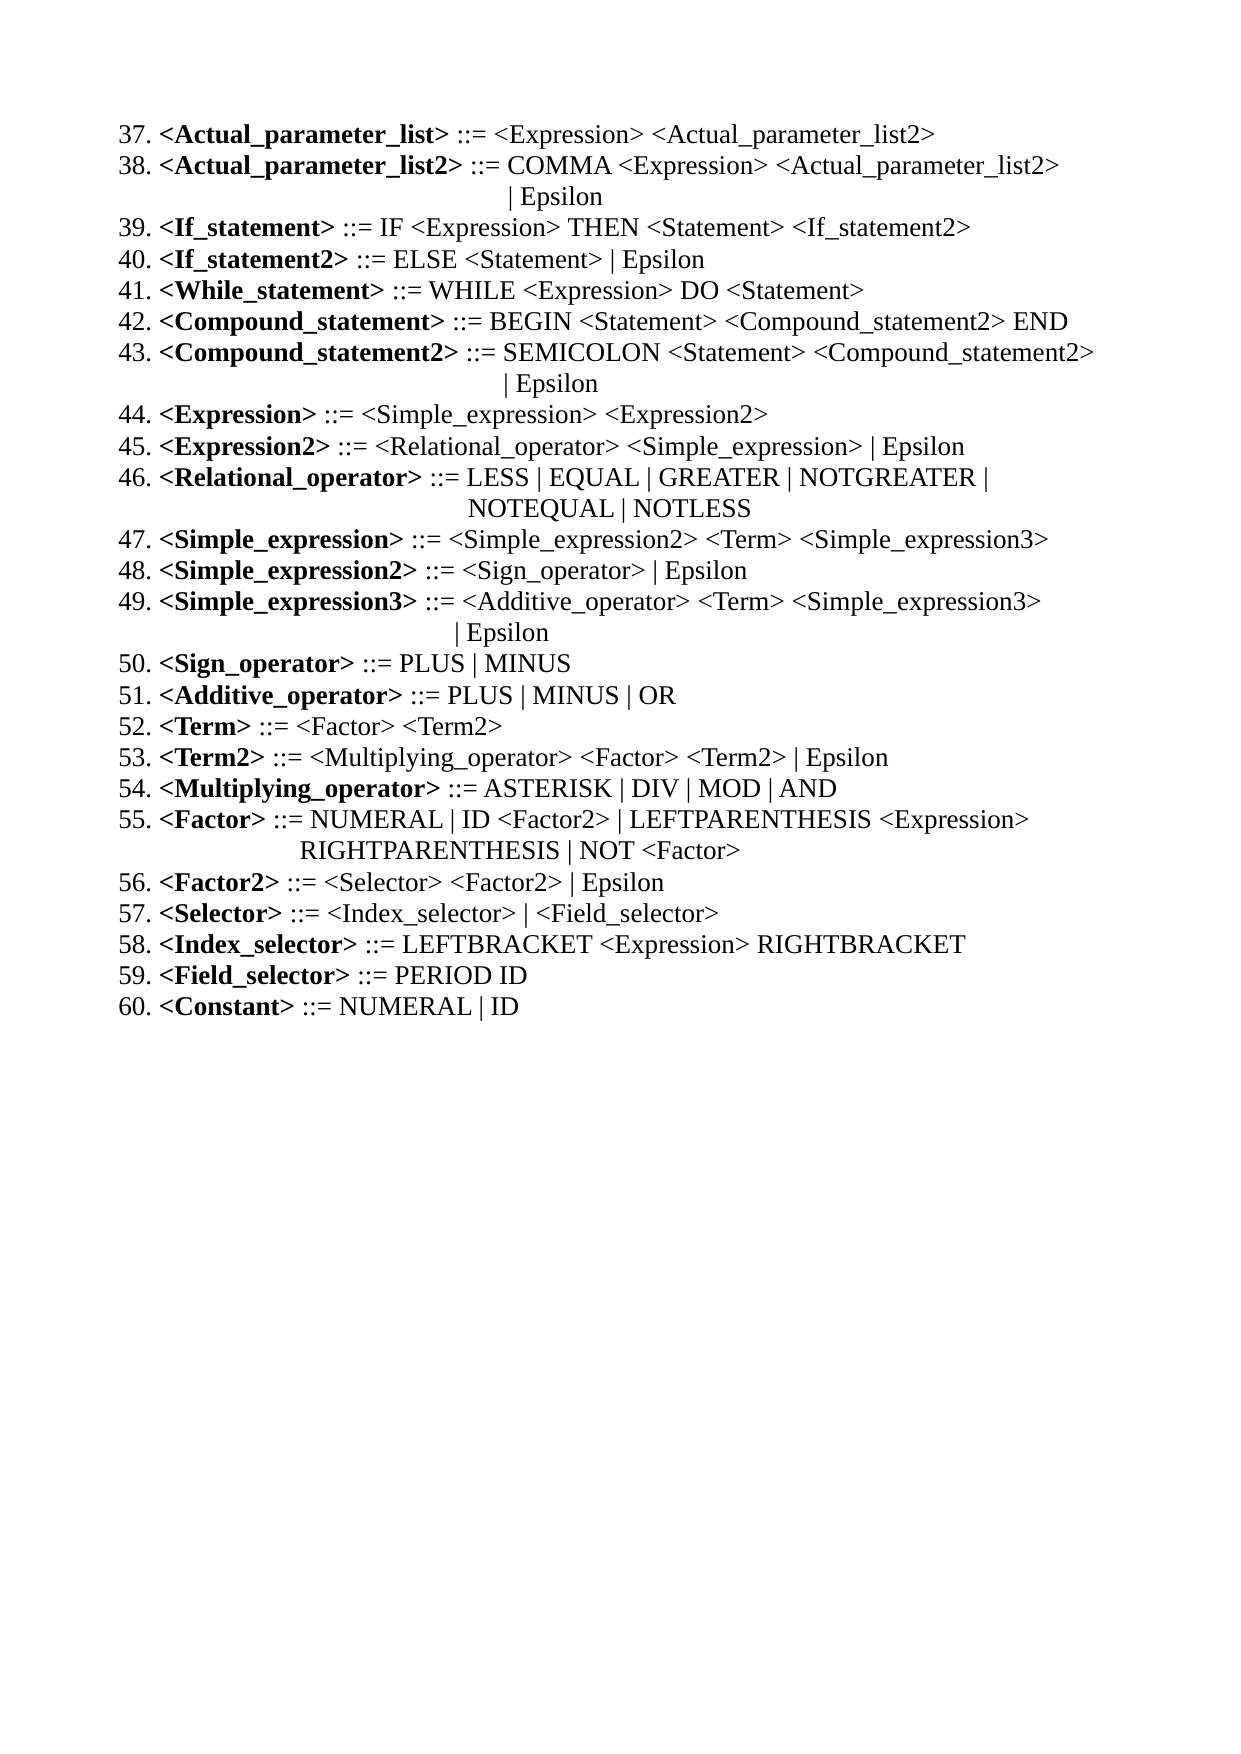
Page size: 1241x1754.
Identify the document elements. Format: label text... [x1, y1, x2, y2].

text 46. <Relational_operator> ::= LESS | EQUAL | GREATER | NOTGREATER | NOTEQUAL | NOTLESS [118, 461, 1122, 523]
text 47. <Simple_expression> ::= <Simple_expression2> <Term> <Simple_expression3> [118, 523, 1122, 554]
text 39. <If_statement> ::= IF <Expression> THEN <Statement> <If_statement2> [118, 212, 1122, 243]
text | Epsilon [118, 616, 1122, 648]
text 53. <Term2> ::= <Multiplying_operator> <Factor> <Term2> | Epsilon [118, 741, 1122, 772]
text 44. <Expression> ::= <Simple_expression> <Expression2> [118, 398, 1122, 429]
text 54. <Multiplying_operator> ::= ASTERISK | DIV | MOD | AND [118, 772, 1122, 803]
text | Epsilon [118, 367, 1122, 398]
text 57. <Selector> ::= <Index_selector> | <Field_selector> [118, 897, 1122, 928]
text 37. <Actual_parameter_list> ::= <Expression> <Actual_parameter_list2> [118, 118, 1122, 149]
text 38. <Actual_parameter_list2> ::= COMMA <Expression> <Actual_parameter_list2> [118, 149, 1122, 180]
text 59. <Field_selector> ::= PERIOD ID [118, 959, 1122, 990]
text 49. <Simple_expression3> ::= <Additive_operator> <Term> <Simple_expression3> [118, 585, 1122, 616]
text 45. <Expression2> ::= <Relational_operator> <Simple_expression> | Epsilon [118, 429, 1122, 461]
text 58. <Index_selector> ::= LEFTBRACKET <Expression> RIGHTBRACKET [118, 928, 1122, 959]
text 55. <Factor> ::= NUMERAL | ID <Factor2> | LEFTPARENTHESIS <Expression> RIGHTPARENTHESIS | NOT <Factor> [118, 803, 1122, 866]
text 40. <If_statement2> ::= ELSE <Statement> | Epsilon [118, 243, 1122, 274]
text 52. <Term> ::= <Factor> <Term2> [118, 710, 1122, 741]
text 51. <Additive_operator> ::= PLUS | MINUS | OR [118, 679, 1122, 710]
text 42. <Compound_statement> ::= BEGIN <Statement> <Compound_statement2> END [118, 305, 1122, 336]
text | Epsilon [118, 180, 1122, 212]
text 41. <While_statement> ::= WHILE <Expression> DO <Statement> [118, 274, 1122, 305]
text 60. <Constant> ::= NUMERAL | ID [118, 990, 1122, 1021]
text 56. <Factor2> ::= <Selector> <Factor2> | Epsilon [118, 866, 1122, 897]
text 48. <Simple_expression2> ::= <Sign_operator> | Epsilon [118, 554, 1122, 585]
text 43. <Compound_statement2> ::= SEMICOLON <Statement> <Compound_statement2> [118, 336, 1122, 367]
text 50. <Sign_operator> ::= PLUS | MINUS [118, 648, 1122, 679]
